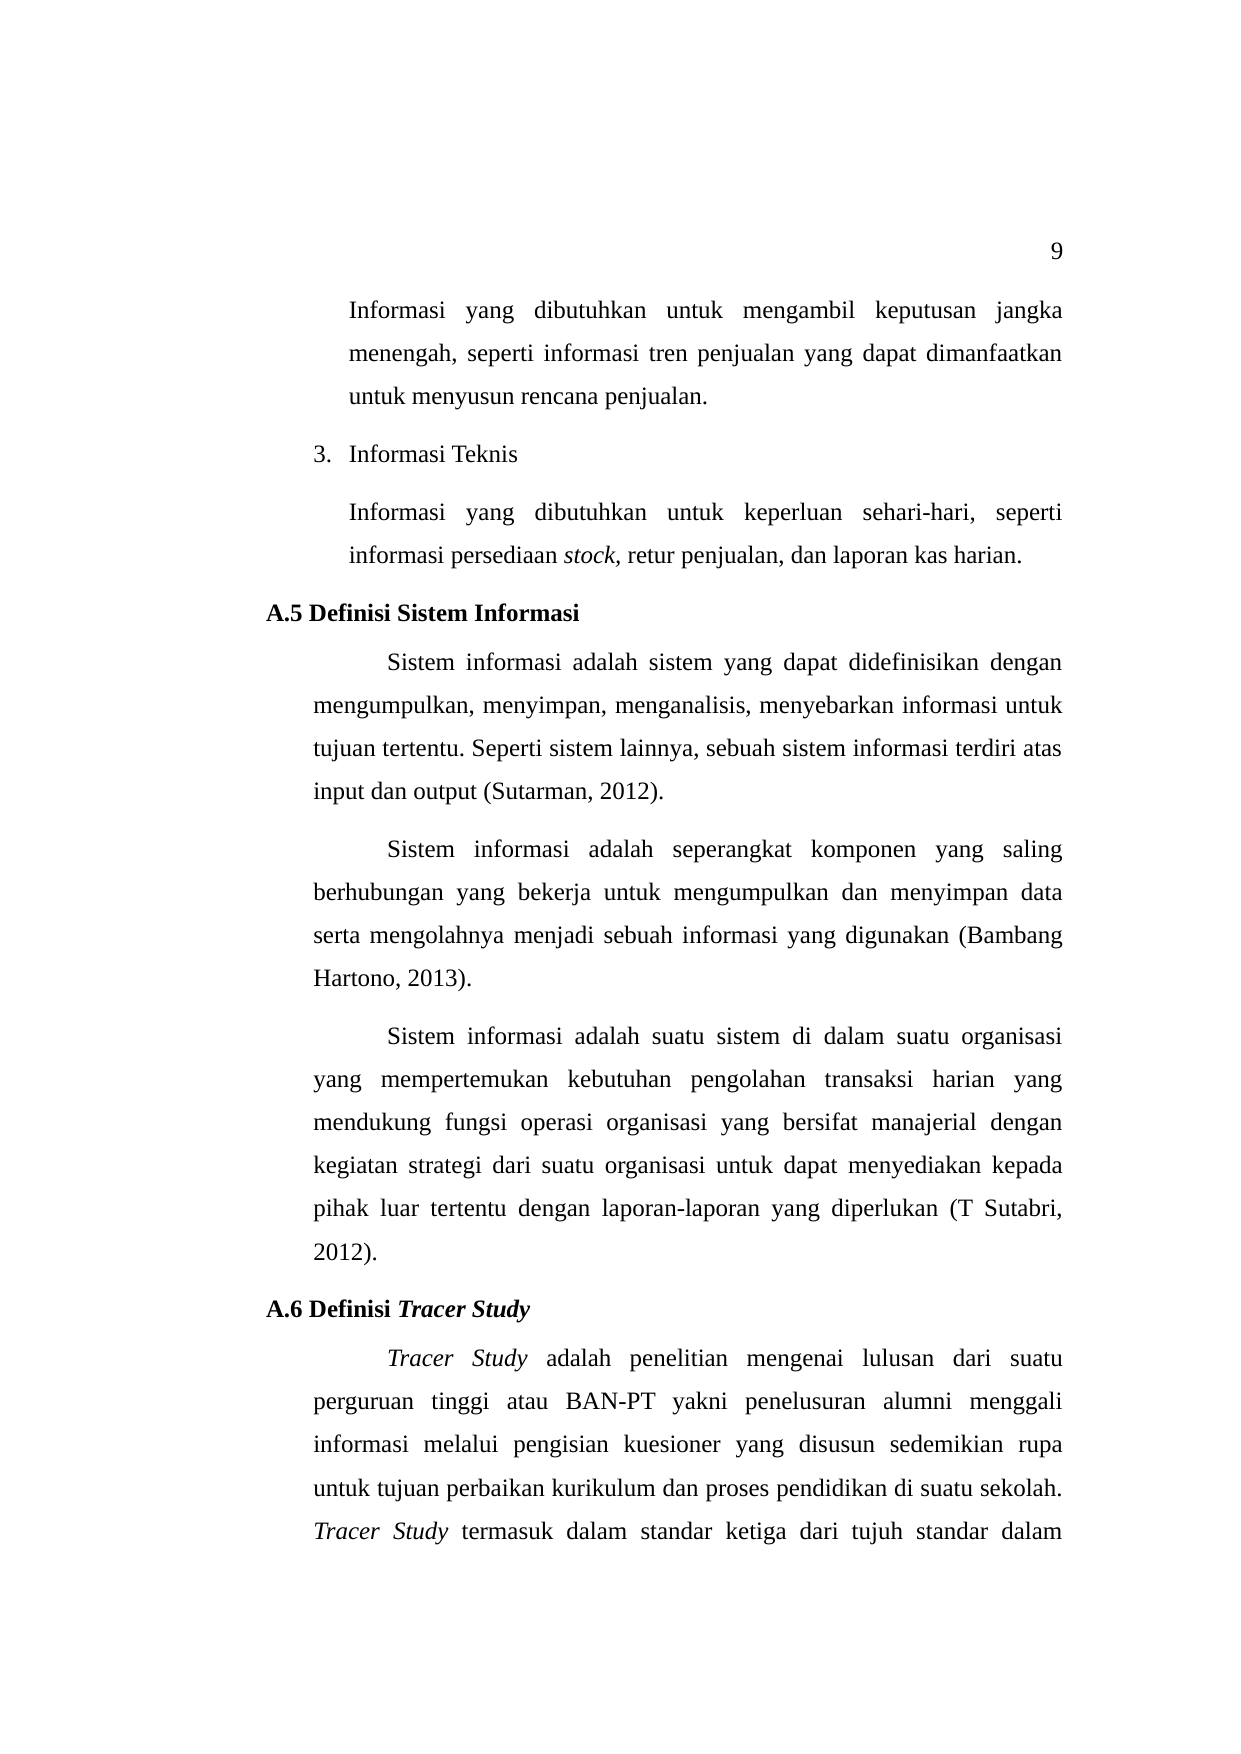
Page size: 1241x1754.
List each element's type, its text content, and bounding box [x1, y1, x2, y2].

text Sistem informasi adalah seperangkat komponen yang saling berhubungan yang bekerja untuk mengumpulkan dan menyimpan data serta mengolahnya menjadi sebuah informasi yang digunakan (Bambang Hartono, 2013). [313, 834, 1063, 992]
text Sistem informasi adalah sistem yang dapat didefinisikan dengan mengumpulkan, menyimpan, menganalisis, menyebarkan informasi untuk tujuan tertentu. Seperti sistem lainnya, sebuah sistem informasi terdiri atas input dan output (Sutarman, 2012). [313, 647, 1063, 805]
text A.6 Definisi Tracer Study [266, 1294, 1063, 1323]
list Informasi yang dibutuhkan untuk mengambil keputusan jangka menengah, seperti informasi tren penjualan yang dapat dimanfaatkan untuk menyusun rencana penjualan. [313, 295, 1063, 410]
text A.5 Definisi Sistem Informasi [266, 598, 1063, 626]
text Sistem informasi adalah suatu sistem di dalam suatu organisasi yang mempertemukan kebutuhan pengolahan transaksi harian yang mendukung fungsi operasi organisasi yang bersifat manajerial dengan kegiatan strategi dari suatu organisasi untuk dapat menyediakan kepada pihak luar tertentu dengan laporan-laporan yang diperlukan (T Sutabri, 2012). [313, 1021, 1063, 1265]
text Tracer Study adalah penelitian mengenai lulusan dari suatu perguruan tinggi atau BAN-PT yakni penelusuran alumni menggali informasi melalui pengisian kuesioner yang disusun sedemikian rupa untuk tujuan perbaikan kurikulum dan proses pendidikan di suatu sekolah. Tracer Study termasuk dalam standar ketiga dari tujuh standar dalam [313, 1343, 1063, 1544]
text Informasi yang dibutuhkan untuk keperluan sehari-hari, seperti informasi persediaan stock, retur penjualan, dan laporan kas harian. [348, 497, 1063, 569]
list Informasi Teknis [313, 439, 1063, 468]
